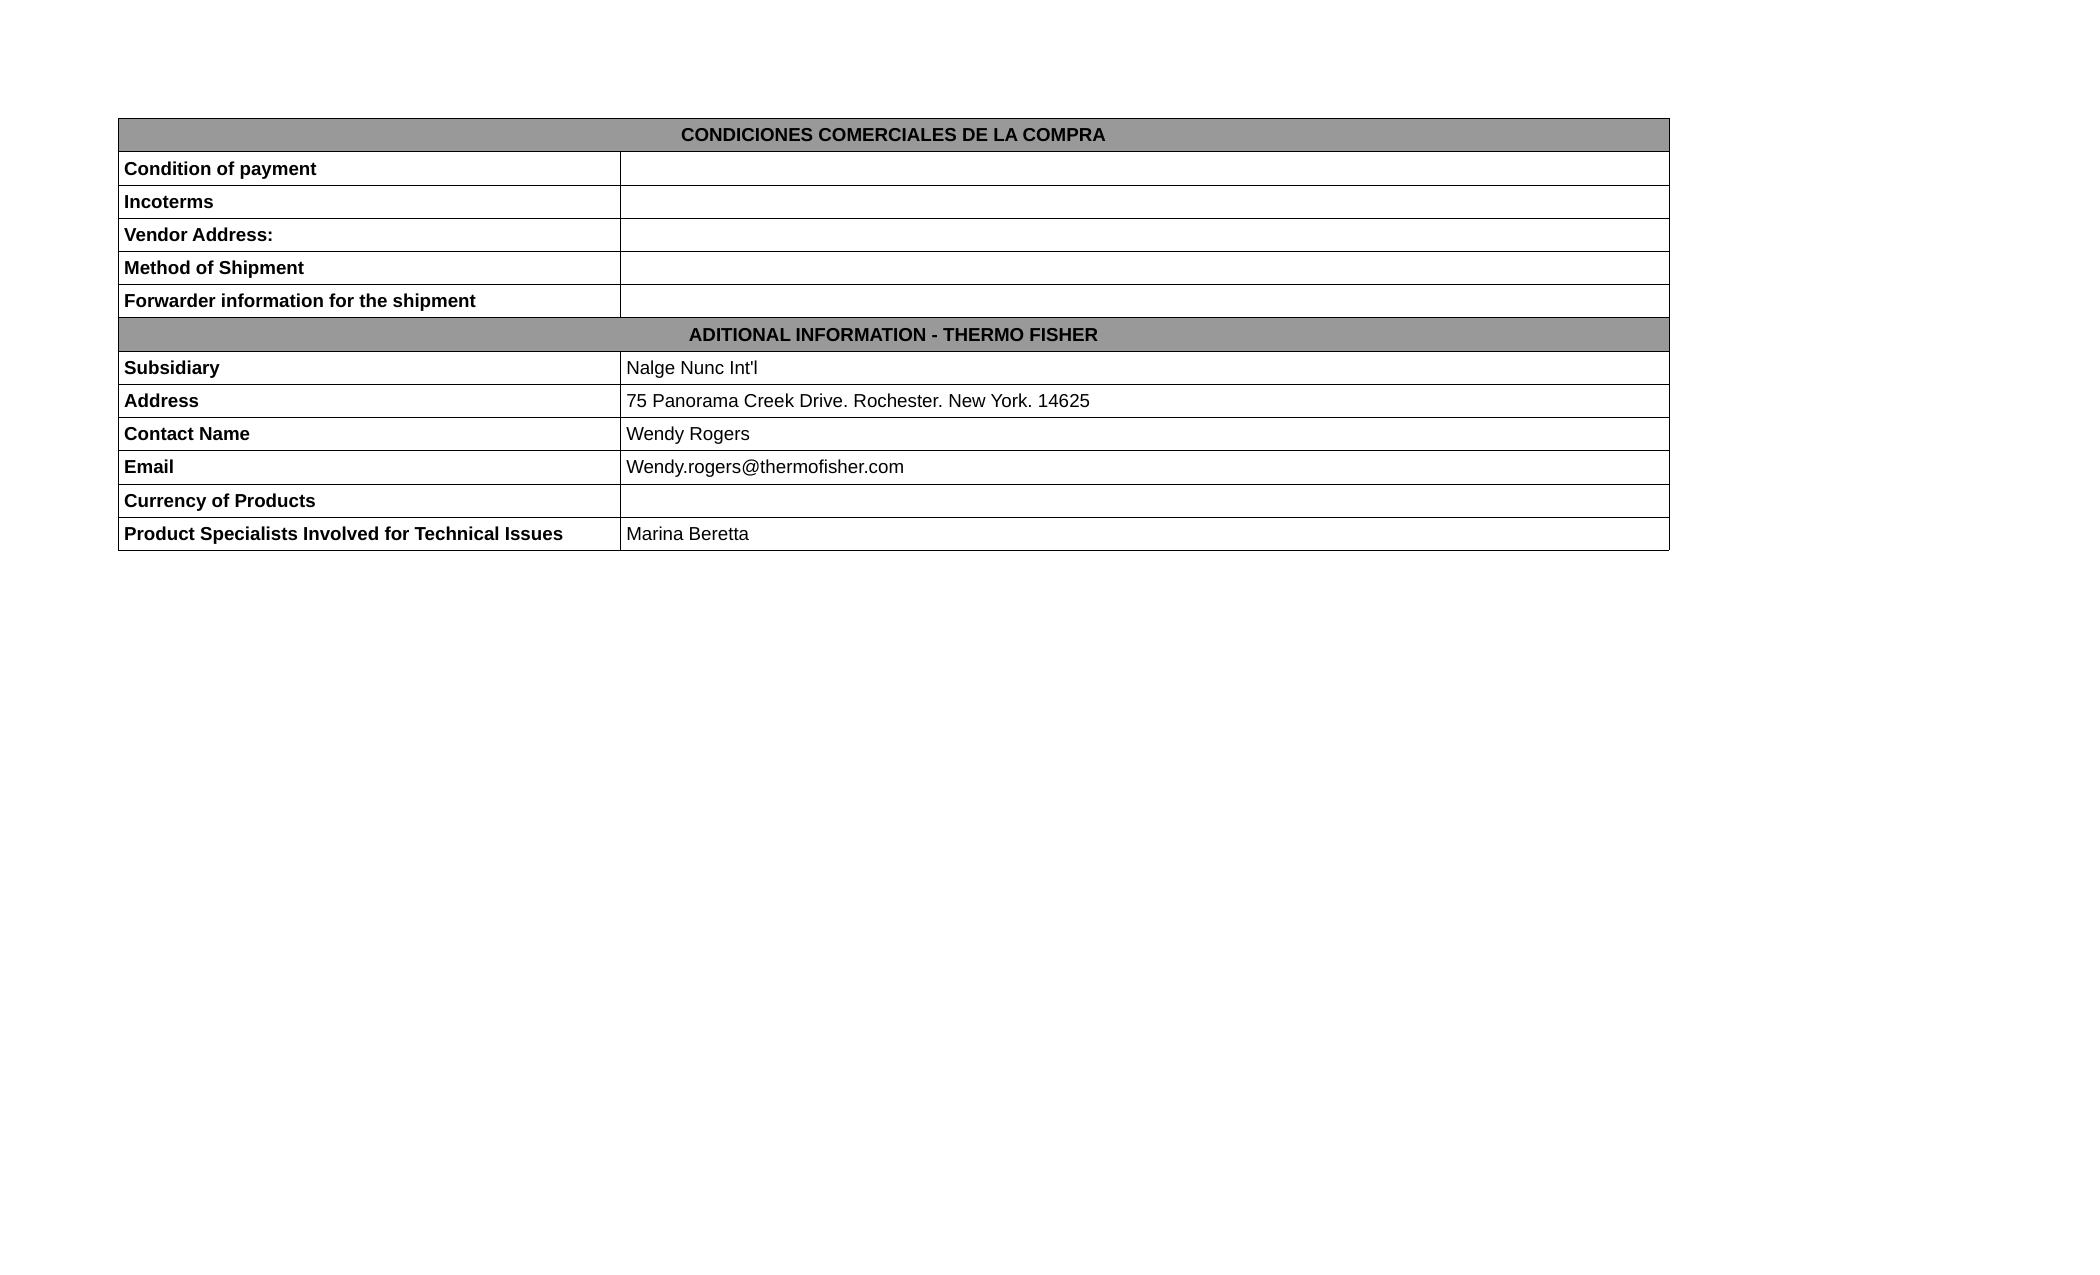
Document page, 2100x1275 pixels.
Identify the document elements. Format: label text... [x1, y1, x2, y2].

table_cell Wendy Rogers [621, 418, 1669, 450]
table_cell 75 Panorama Creek Drive. Rochester. New York. 14625 [621, 385, 1669, 417]
table_header CONDICIONES COMERCIALES DE LA COMPRA [119, 119, 1669, 151]
table_cell ADITIONAL INFORMATION - THERMO FISHER [119, 318, 1669, 351]
table_cell Nalge Nunc Int'l [621, 352, 1669, 384]
table_cell Wendy.rogers@thermofisher.com [621, 451, 1669, 484]
table_cell [621, 152, 1669, 184]
table_cell Address [119, 385, 620, 417]
table_cell Incoterms [119, 186, 620, 218]
table_cell Product Specialists Involved for Technical Issues [119, 518, 620, 550]
table_cell Vendor Address: [119, 219, 620, 251]
table_cell Contact Name [119, 418, 620, 450]
table_cell Condition of payment [119, 152, 620, 184]
table_cell <objects[0].forwarder_inf> [621, 285, 1669, 317]
table_cell <objects[0].currency_id.name_on_report> [621, 485, 1669, 517]
table_cell Marina Beretta [621, 518, 1669, 550]
table_cell [621, 219, 1669, 251]
table_cell Currency of Products [119, 485, 620, 517]
table_cell Subsidiary [119, 352, 620, 384]
table_cell Method of Shipment [119, 252, 620, 284]
table_cell Forwarder information for the shipment [119, 285, 620, 317]
table_cell [621, 252, 1669, 284]
table_cell [621, 186, 1669, 218]
table_cell Email [119, 451, 620, 484]
